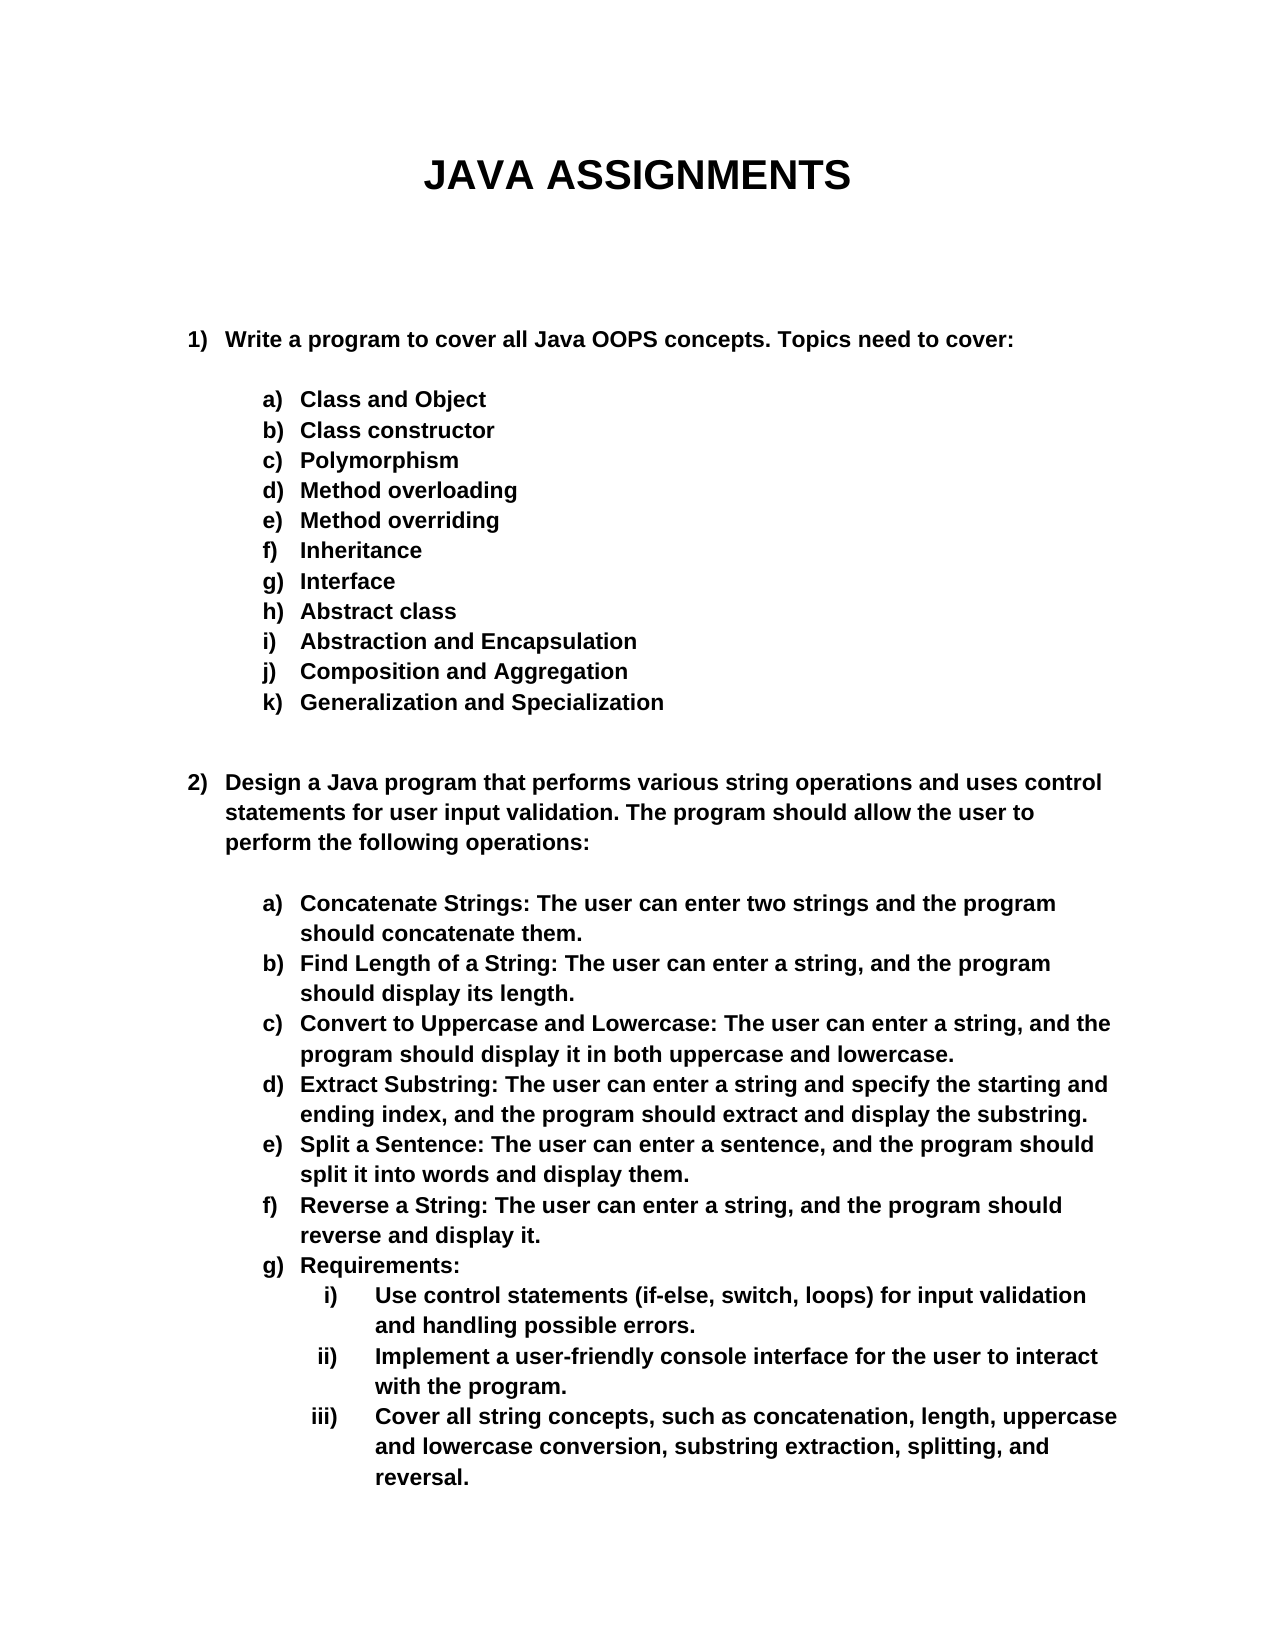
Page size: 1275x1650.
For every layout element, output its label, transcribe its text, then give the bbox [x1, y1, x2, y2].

list Class constructor [262, 417, 1125, 443]
list Implement a user-friendly console interface for the user to interact with the program. [337, 1343, 1125, 1399]
list Abstraction and Encapsulation [262, 628, 1125, 654]
list Composition and Aggregation [262, 658, 1125, 684]
list Use control statements (if-else, switch, loops) for input validation and handling possible errors. [337, 1282, 1125, 1339]
list Interface [262, 568, 1125, 594]
list Method overloading [262, 477, 1125, 503]
list Write a program to cover all Java OOPS concepts. Topics need to cover: [187, 326, 1125, 352]
list Extract Substring: The user can enter a string and specify the starting and ending index, and the program should extract and display the substring. [262, 1071, 1125, 1127]
list Concatenate Strings: The user can enter two strings and the program should concatenate them. [262, 889, 1125, 946]
text JAVA ASSIGNMENTS [150, 150, 1125, 198]
list Convert to Uppercase and Lowercase: The user can enter a string, and the program should display it in both uppercase and lowercase. [262, 1010, 1125, 1067]
list Polymorphism [262, 447, 1125, 473]
list Inheritance [262, 537, 1125, 564]
list Abstract class [262, 598, 1125, 624]
list Split a Sentence: The user can enter a sentence, and the program should split it into words and display them. [262, 1131, 1125, 1188]
list Method overriding [262, 507, 1125, 533]
list Cover all string concepts, such as concatenation, length, uppercase and lowercase conversion, substring extraction, splitting, and reversal. [337, 1403, 1125, 1490]
list Reverse a String: The user can enter a string, and the program should reverse and display it. [262, 1192, 1125, 1248]
list Generalization and Specialization [262, 688, 1125, 715]
list Requirements: [262, 1252, 1125, 1278]
list Class and Object [262, 386, 1125, 413]
list Find Length of a String: The user can enter a string, and the program should display its length. [262, 950, 1125, 1006]
list Design a Java program that performs various string operations and uses control statements for user input validation. The program should allow the user to perform the following operations: [187, 769, 1125, 855]
